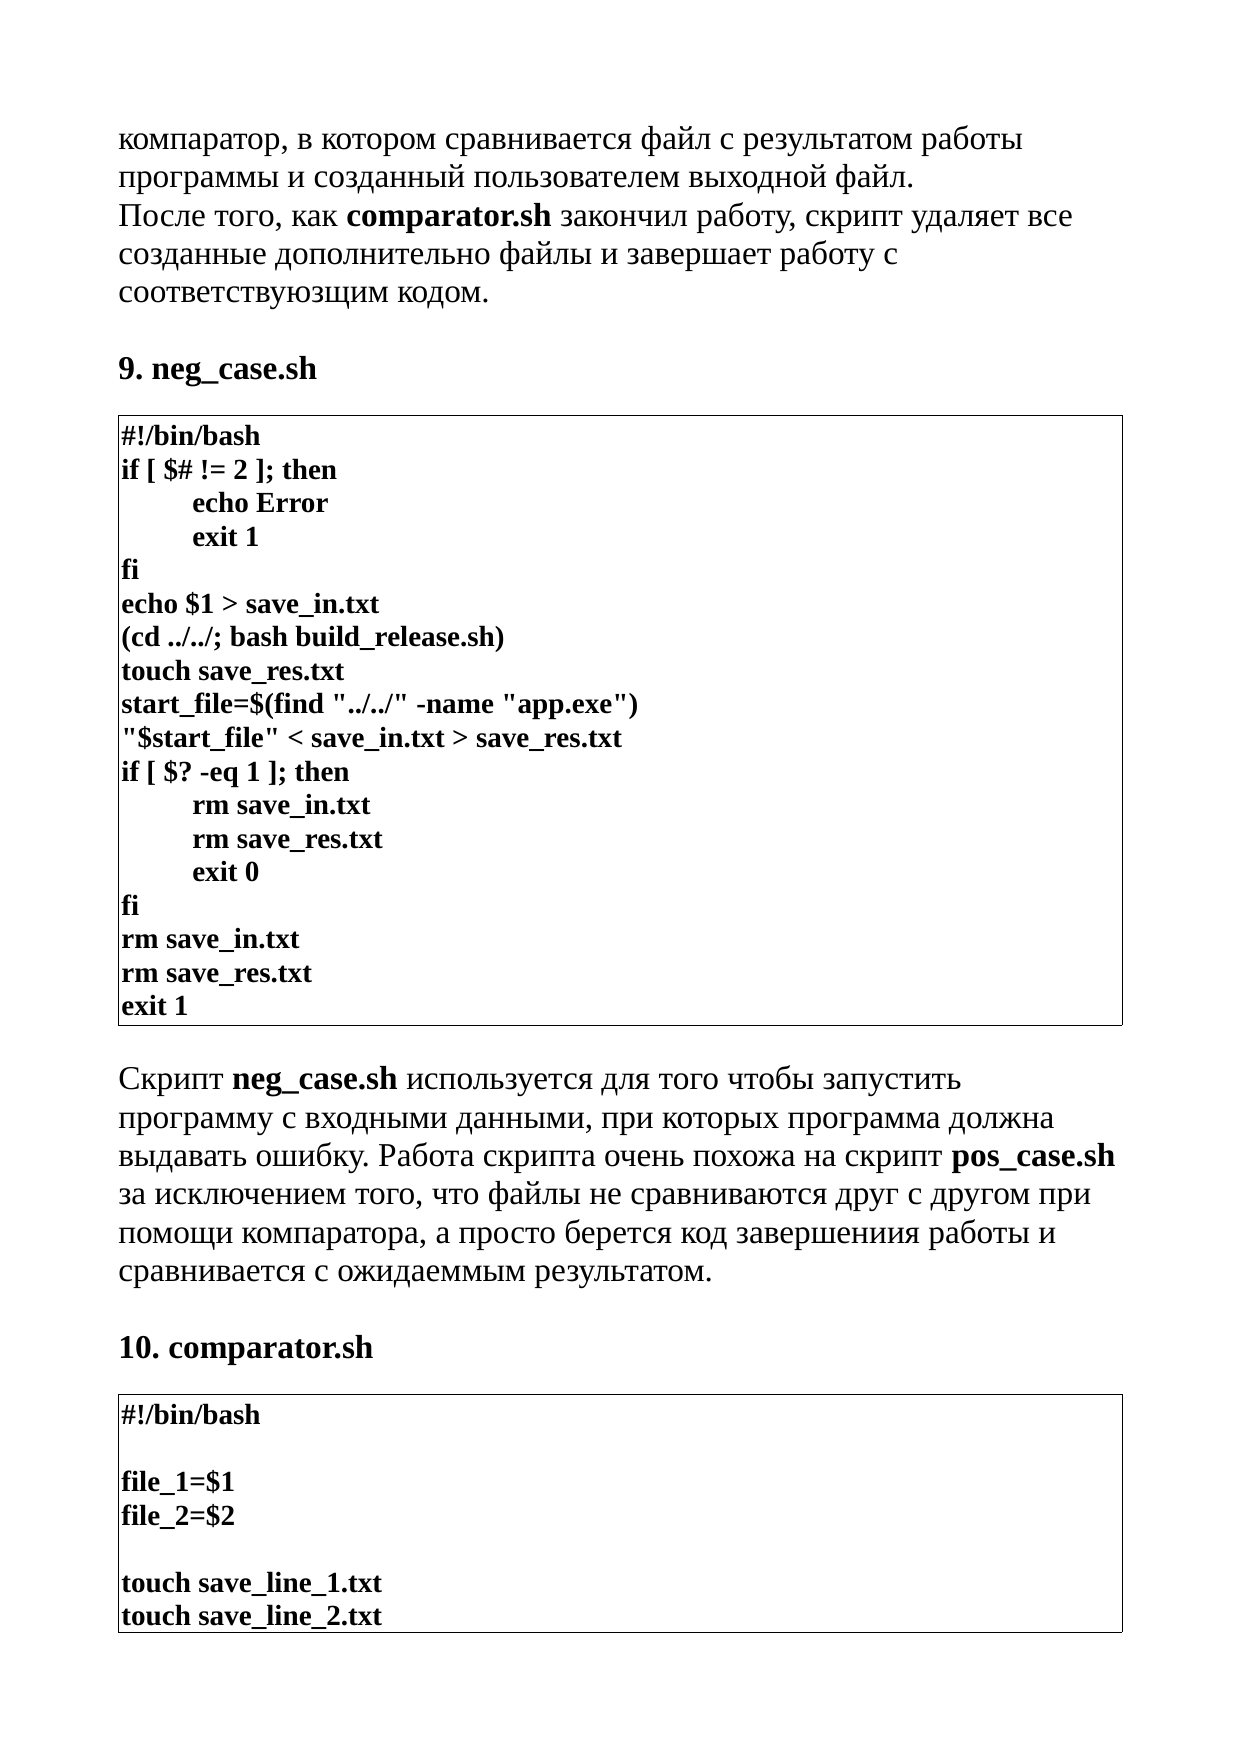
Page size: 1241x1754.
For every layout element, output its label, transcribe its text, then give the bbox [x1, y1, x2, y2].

text echo $1 > save_in.txt [119, 583, 1122, 616]
text После того, как comparator.sh закончил работу, скрипт удаляет все созданные дополнительно файлы и завершает работу с соответствуюзщим кодом. [118, 195, 1122, 310]
text Скрипт neg_case.sh используется для того чтобы запустить программу с входными данными, при которых программа должна выдавать ошибку. Работа скрипта очень похожа на скрипт pos_case.sh​ за исключением того, что файлы не сравниваются друг с другом при помощи компаратора, а просто берется код завершениия работы и сравнивается с ожидаеммым результатом. [118, 1058, 1122, 1288]
text echo Error [119, 482, 1122, 516]
text if [ $? -eq 1 ]; then [119, 751, 1122, 784]
text if [ $# != 2 ]; then [119, 449, 1122, 482]
text touch save_line_2.txt [119, 1595, 1122, 1632]
text компаратор, в котором сравнивается файл с результатом работы программы и созданный пользователем выходной файл. [118, 118, 1122, 195]
text 10. comparator.sh [118, 1327, 1122, 1365]
text touch save_line_1.txt [119, 1562, 1122, 1595]
text #!/bin/bash [119, 416, 1122, 449]
text rm save_in.txt [119, 918, 1122, 952]
text rm save_res.txt [119, 952, 1122, 985]
text #!/bin/bash [119, 1395, 1122, 1431]
text fi [119, 549, 1122, 583]
text file_2=$2 [119, 1494, 1122, 1531]
text exit 1 [119, 985, 1122, 1025]
text start_file=$(find "../../" -name "app.exe") [119, 683, 1122, 717]
text rm save_in.txt [119, 784, 1122, 818]
text fi [119, 885, 1122, 918]
text (cd ../../; bash build_release.sh) [119, 616, 1122, 650]
text 9. neg_case.sh [118, 348, 1122, 386]
text file_1=$1 [119, 1461, 1122, 1494]
text "$start_file" < save_in.txt > save_res.txt [119, 717, 1122, 751]
text exit 0 [119, 851, 1122, 885]
text exit 1 [119, 516, 1122, 549]
text touch save_res.txt [119, 650, 1122, 683]
text rm save_res.txt [119, 818, 1122, 851]
